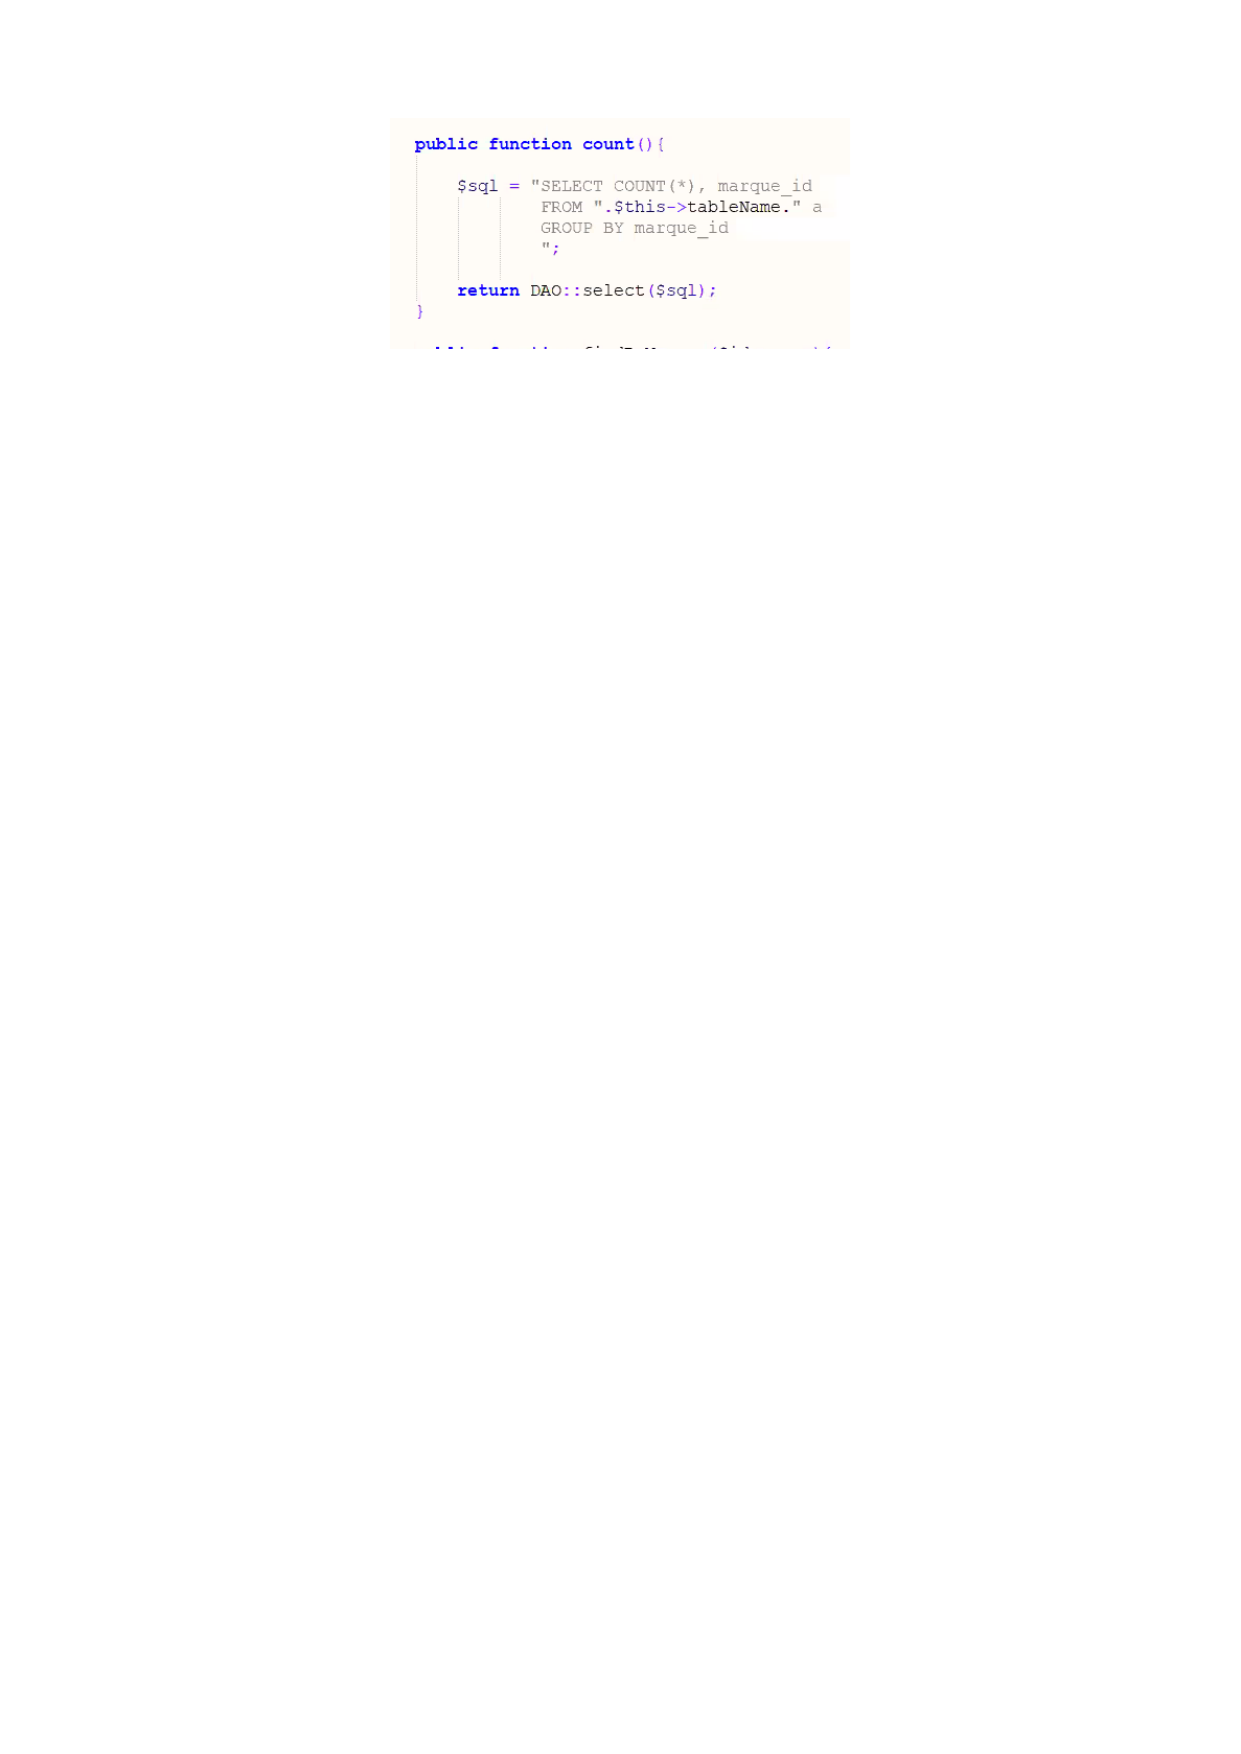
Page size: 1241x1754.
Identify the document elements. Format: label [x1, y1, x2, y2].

picture [389, 118, 851, 349]
